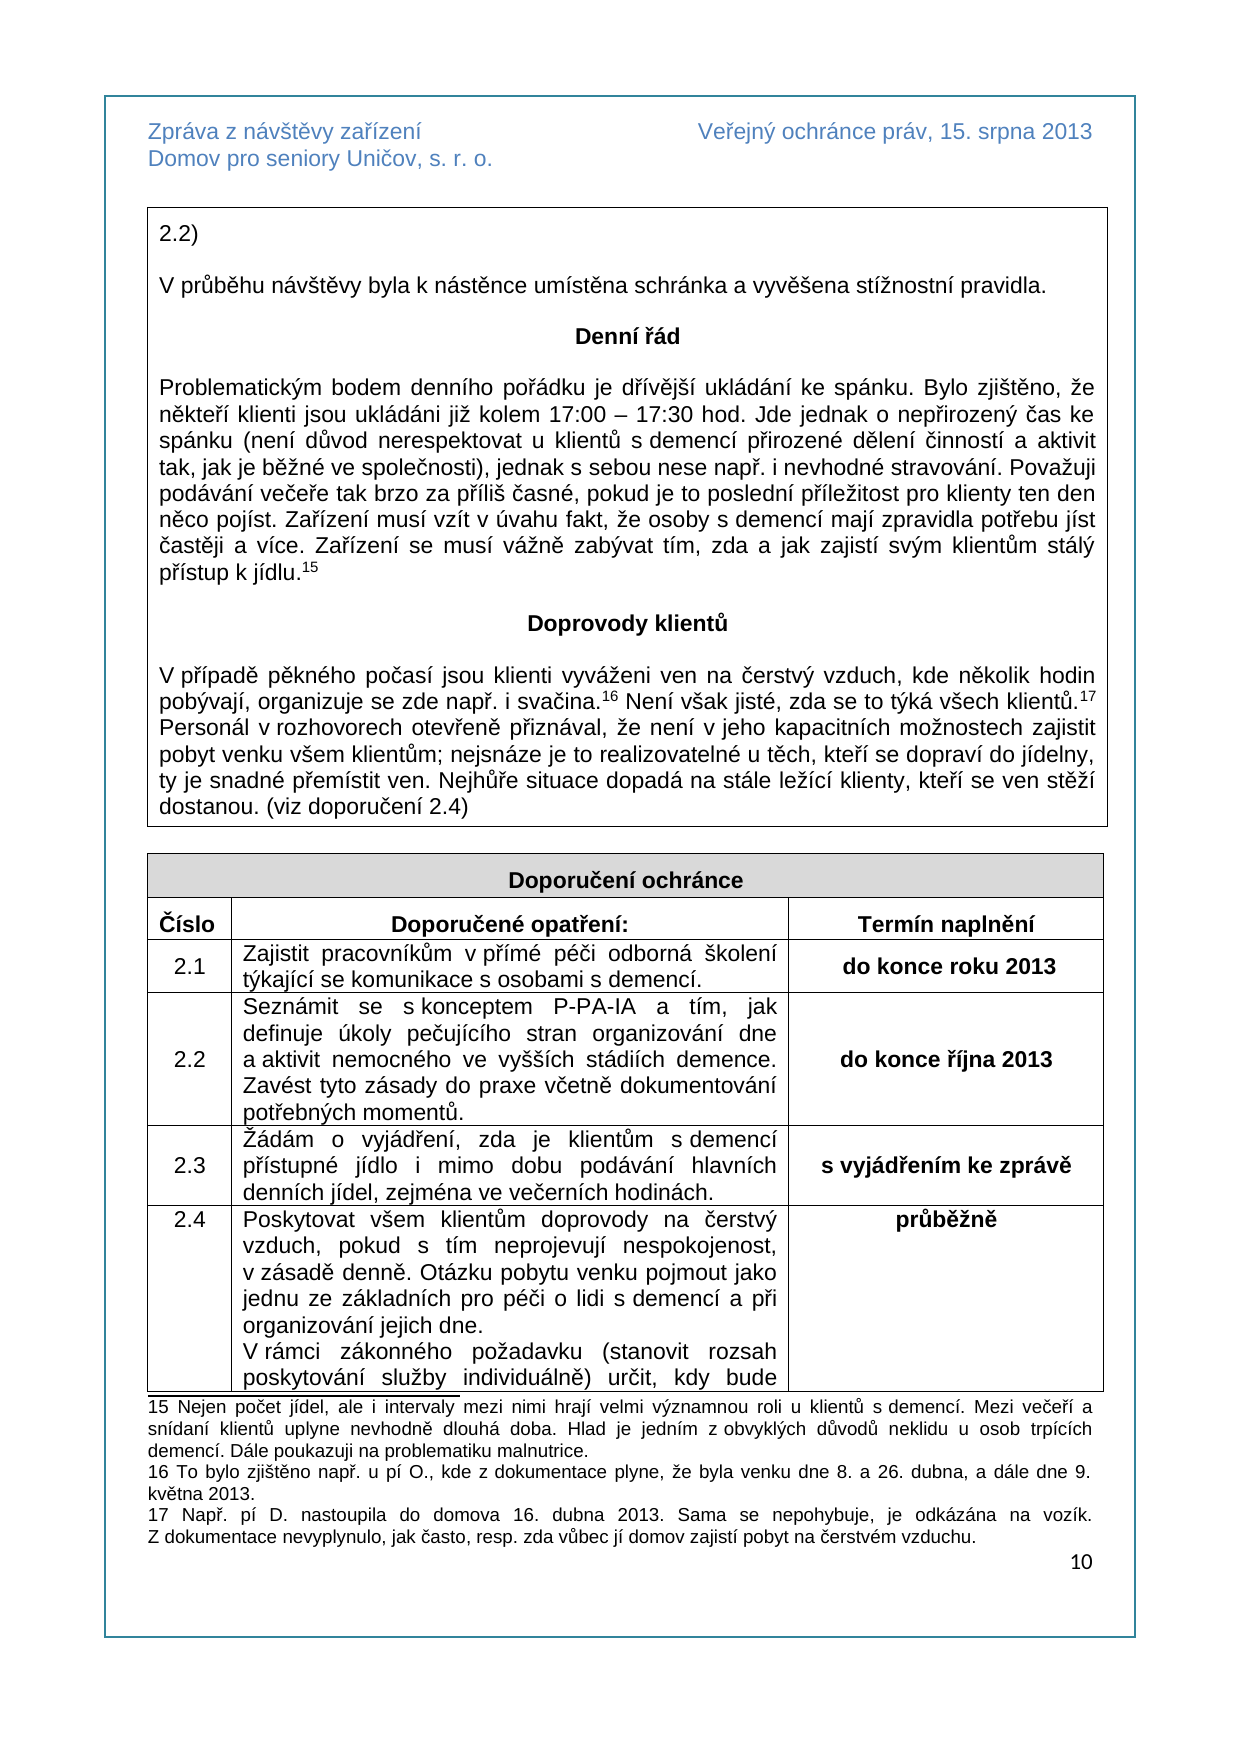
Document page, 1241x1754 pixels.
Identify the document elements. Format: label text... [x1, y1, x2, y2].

table_cell 2.4 [148, 1206, 231, 1391]
table_cell Zajistit pracovníkům v přímé péči odborná školení týkající se komunikace s osobami s demencí. [232, 940, 788, 992]
table_cell Doporučené opatření: [232, 898, 788, 938]
table_cell Seznámit se s konceptem P-PA-IA a tím, jak definuje úkoly pečujícího stran organizování dne a aktivit nemocného ve vyšších stádiích demence. Zavést tyto zásady do praxe včetně dokumentování potřebných momentů. [232, 993, 788, 1125]
table_cell Termín naplnění [789, 898, 1103, 938]
table_cell průběžně [789, 1206, 1103, 1391]
table_cell 2.2 [148, 993, 231, 1125]
table_cell 2.3 [148, 1126, 231, 1205]
table_cell do konce roku 2013 [789, 940, 1103, 992]
table_cell Číslo [148, 898, 231, 938]
table_cell do konce října 2013 [789, 993, 1103, 1125]
table_cell Žádám o vyjádření, zda je klientům s demencí přístupné jídlo i mimo dobu podávání hlavních denních jídel, zejména ve večerních hodinách. [232, 1126, 788, 1205]
table_cell 2.1 [148, 940, 231, 992]
table_cell 2.2) V průběhu návštěvy byla k nástěnce umístěna schránka a vyvěšena stížnostní pravidla. Denní řád Problematickým bodem denního pořádku je dřívější ukládání ke spánku. Bylo zjištěno, že někteří klienti jsou ukládáni již kolem 17:00 – 17:30 hod. Jde jednak o nepřirozený čas ke spánku (není důvod nerespektovat u klientů s demencí přirozené dělení činností a aktivit tak, jak je běžné ve společnosti), jednak s sebou nese např. i nevhodné stravování. Považuji podávání večeře tak brzo za příliš časné, pokud je to poslední příležitost pro klienty ten den něco pojíst. Zařízení musí vzít v úvahu fakt, že osoby s demencí mají zpravidla potřebu jíst častěji a více. Zařízení se musí vážně zabývat tím, zda a jak zajistí svým klientům stálý přístup k jídlu. Doprovody klientů V případě pěkného počasí jsou klienti vyváženi ven na čerstvý vzduch, kde několik hodin pobývají, organizuje se zde např. i svačina. Není však jisté, zda se to týká všech klientů. Personál v rozhovorech otevřeně přiznával, že není v jeho kapacitních možnostech zajistit pobyt venku všem klientům; nejsnáze je to realizovatelné u těch, kteří se dopraví do jídelny, ty je snadné přemístit ven. Nejhůře situace dopadá na stále ležící klienty, kteří se ven stěží dostanou. (viz doporučení 2.4) [148, 208, 1107, 826]
table_cell Poskytovat všem klientům doprovody na čerstvý vzduch, pokud s tím neprojevují nespokojenost, v zásadě denně. Otázku pobytu venku pojmout jako jednu ze základních pro péči o lidi s demencí a při organizování jejich dne. V rámci zákonného požadavku (stanovit rozsah poskytování služby individuálně) určit, kdy bude [232, 1206, 788, 1391]
table_cell s vyjádřením ke zprávě [789, 1126, 1103, 1205]
table_header Doporučení ochránce [148, 854, 1103, 897]
